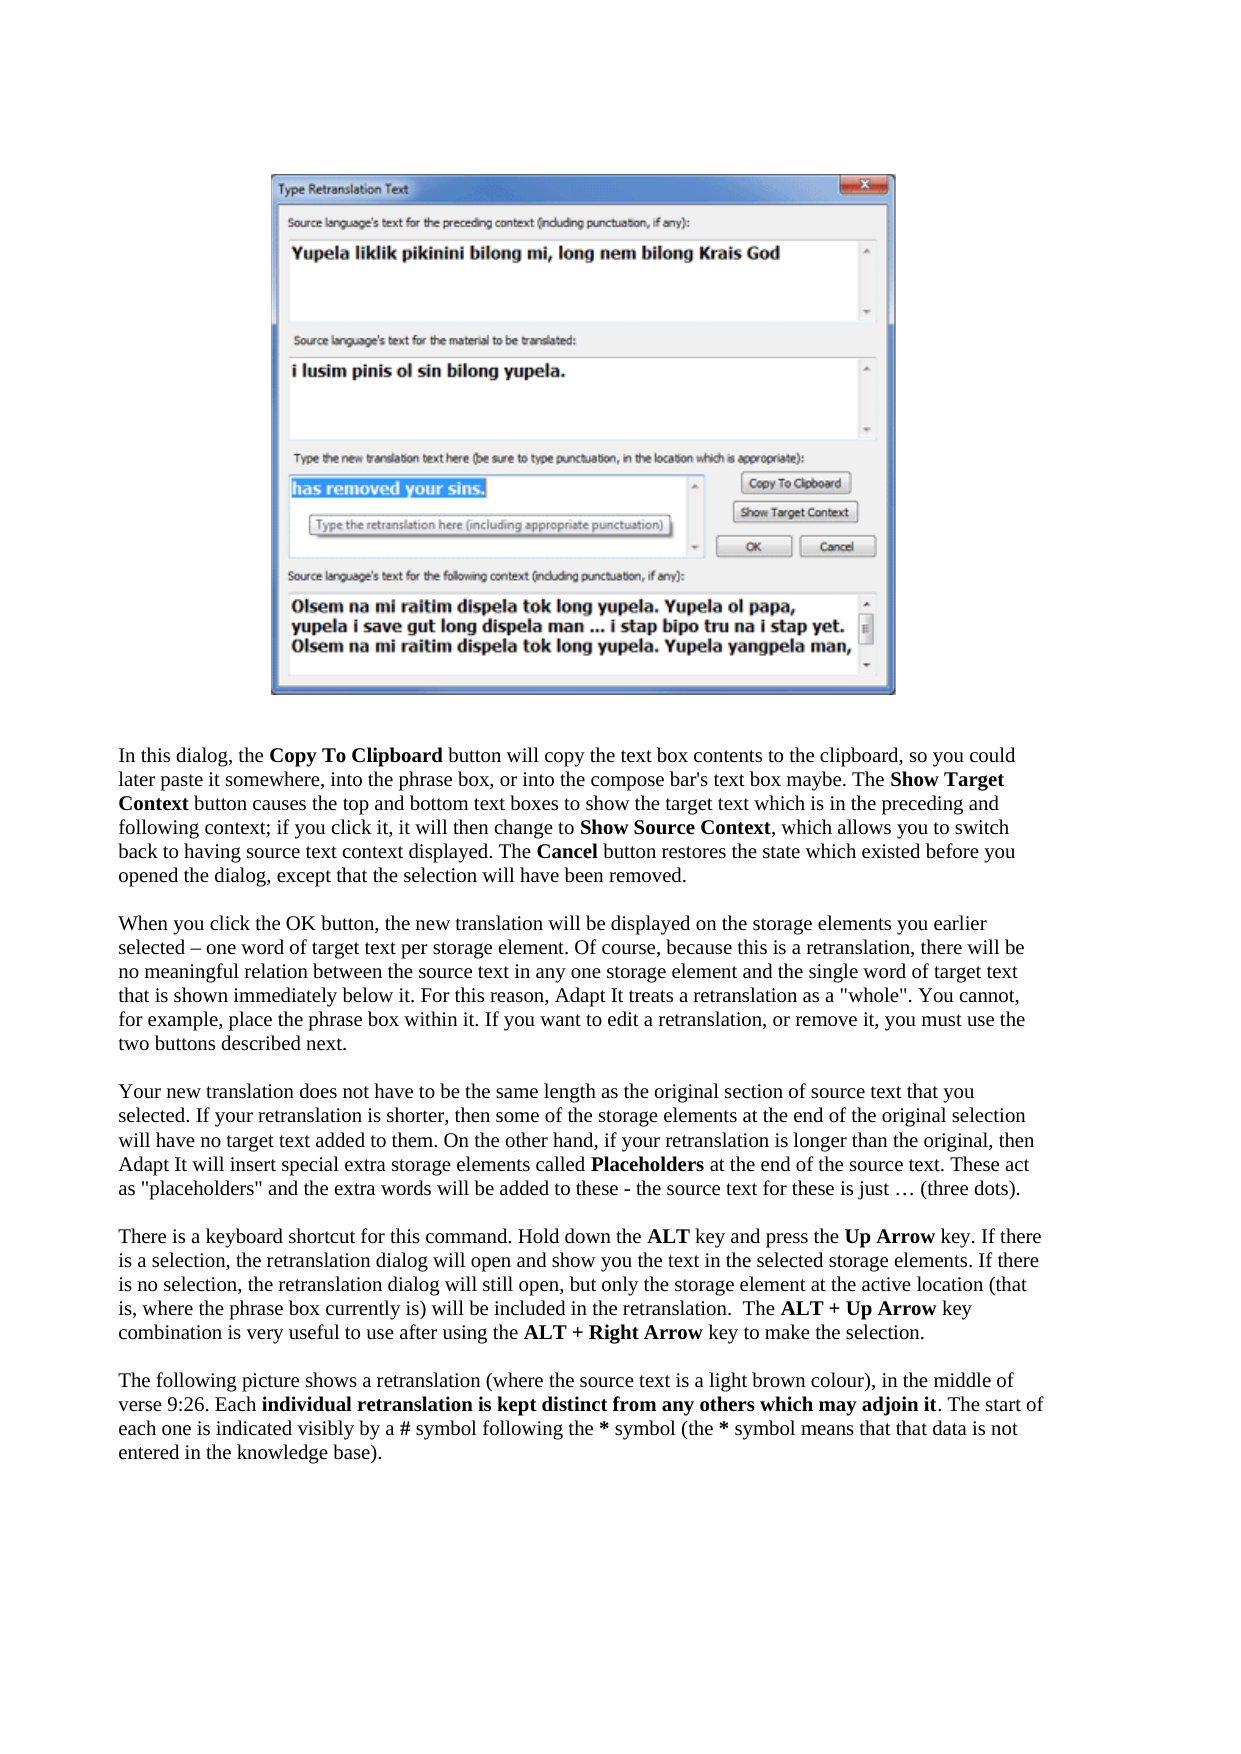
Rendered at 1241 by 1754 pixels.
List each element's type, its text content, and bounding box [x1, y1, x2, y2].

text There is a keyboard shortcut for this command. Hold down the ALT key and press the Up Arrow key. If there is a selection, the retranslation dialog will open and show you the text in the selected storage elements. If there is no selection, the retranslation dialog will still open, but only the storage element at the active location (that is, where the phrase box currently is) will be included in the retranslation. The ALT + Up Arrow key combination is very useful to use after using the ALT + Right Arrow key to make the selection. [118, 1224, 1048, 1344]
text When you click the OK button, the new translation will be displayed on the storage elements you earlier selected – one word of target text per storage element. Of course, because this is a retranslation, there will be no meaningful relation between the source text in any one storage element and the single word of target text that is shown immediately below it. For this reason, Adapt It treats a retranslation as a "whole". You cannot, for example, place the phrase box within it. If you want to edit a retranslation, or remove it, you must use the two buttons described next. [118, 911, 1048, 1055]
text Your new translation does not have to be the same length as the original section of source text that you selected. If your retranslation is shorter, then some of the storage elements at the end of the original selection will have no target text added to them. On the other hand, if your retranslation is longer than the original, then Adapt It will insert special extra storage elements called Placeholders at the end of the source text. These act as "placeholders" and the extra words will be added to these - the source text for these is just … (three dots). [118, 1079, 1048, 1200]
text The following picture shows a retranslation (where the source text is a light brown colour), in the middle of verse 9:26. Each individual retranslation is kept distinct from any others which may adjoin it. The start of each one is indicated visibly by a # symbol following the * symbol (the * symbol means that that data is not entered in the knowledge base). [118, 1368, 1048, 1464]
text In this dialog, the Copy To Clipboard button will copy the text box contents to the clipboard, so you could later paste it somewhere, into the phrase box, or into the compose bar's text box maybe. The Show Target Context button causes the top and bottom text boxes to show the target text which is in the preceding and following context; if you click it, it will then change to Show Source Context, which allows you to switch back to having source text context displayed. The Cancel button restores the state which existed before you opened the dialog, except that the selection will have been removed. [118, 742, 1048, 887]
picture [271, 174, 896, 695]
